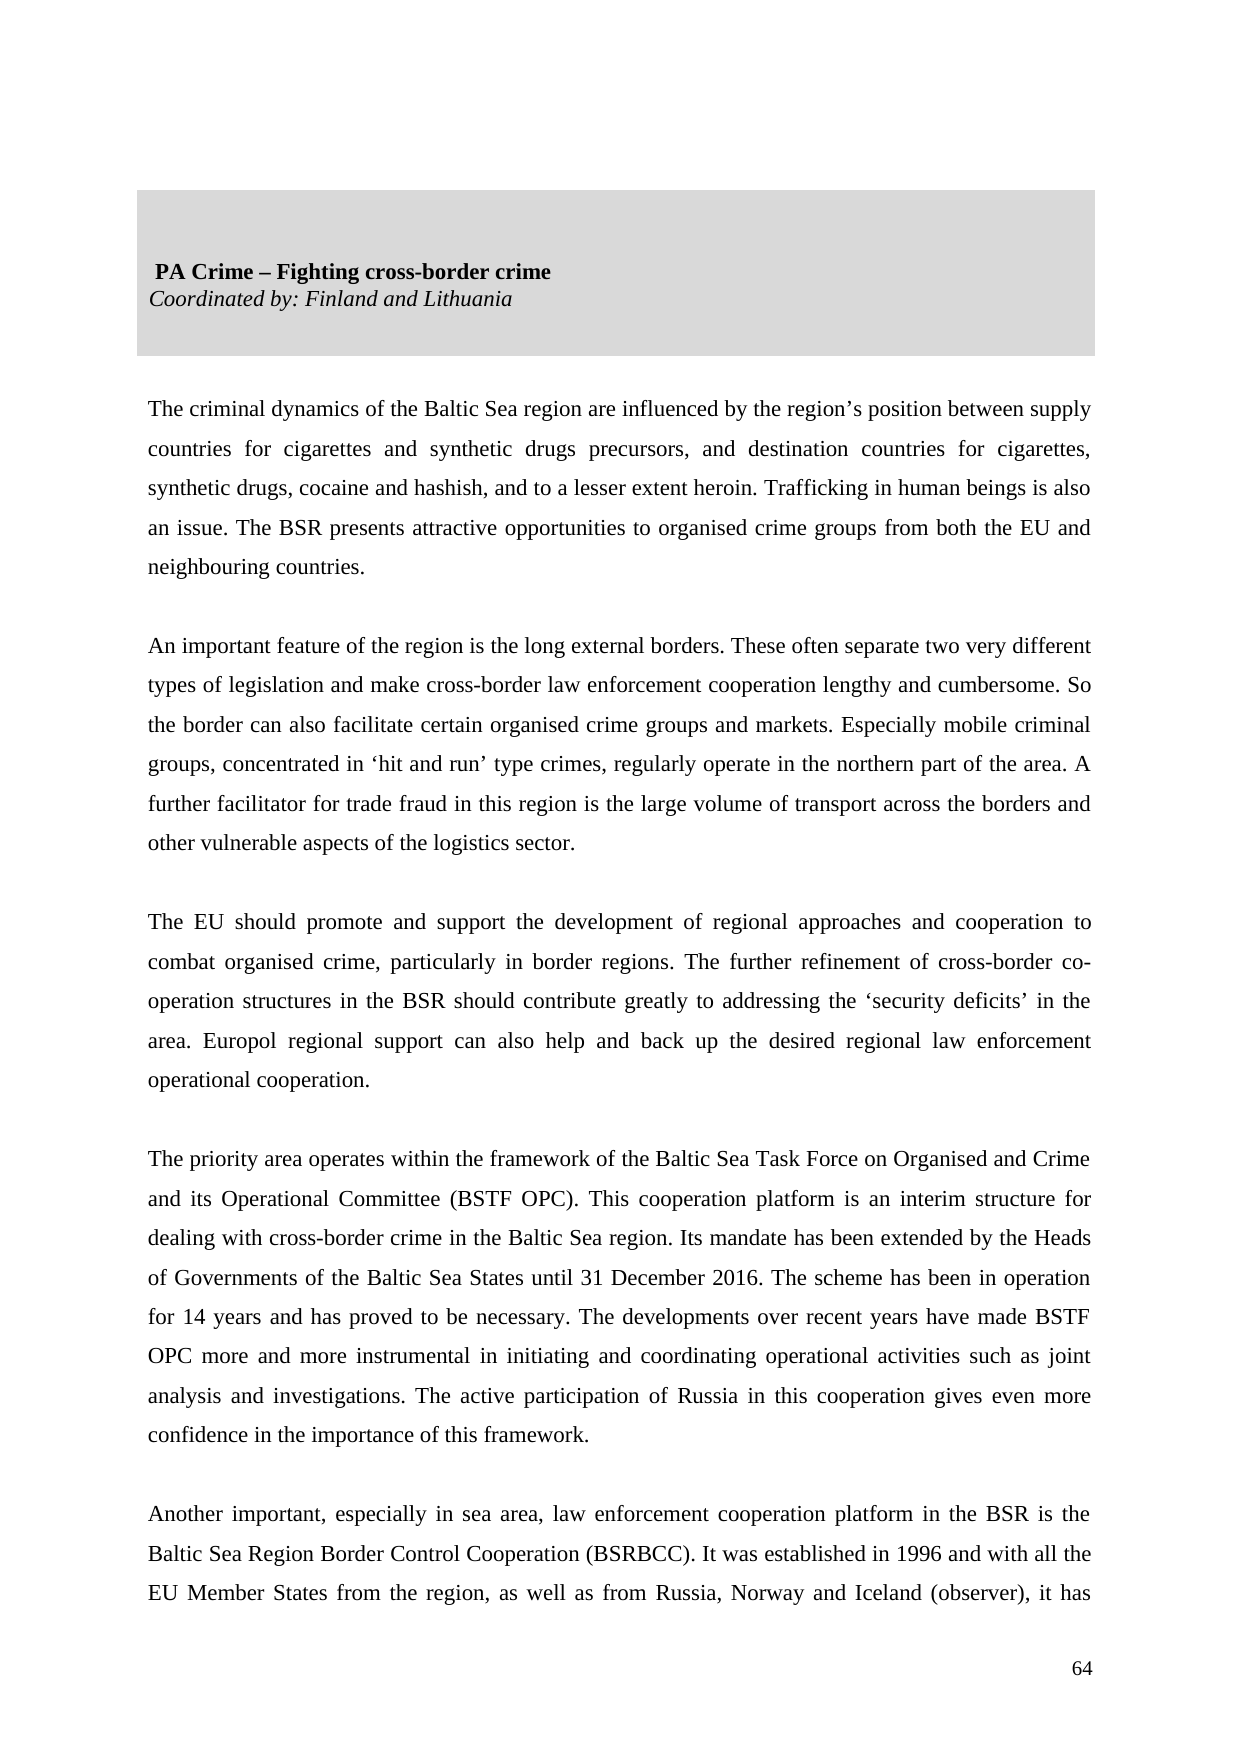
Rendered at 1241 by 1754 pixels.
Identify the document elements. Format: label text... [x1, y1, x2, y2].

text The EU should promote and support the development of regional approaches and cooperation to combat organised crime, particularly in border regions. The further refinement of cross-border co-operation structures in the BSR should contribute greatly to addressing the ‘security deficits’ in the area. Europol regional support can also help and back up the desired regional law enforcement operational cooperation. [148, 908, 1093, 1093]
text An important feature of the region is the long external borders. These often separate two very different types of legislation and make cross-border law enforcement cooperation lengthy and cumbersome. So the border can also facilitate certain organised crime groups and markets. Especially mobile criminal groups, concentrated in ‘hit and run’ type crimes, regularly operate in the northern part of the area. A further facilitator for trade fraud in this region is the large volume of transport across the borders and other vulnerable aspects of the logistics sector. [148, 632, 1093, 856]
table_cell Coordinated by: Finland and Lithuania [137, 285, 1095, 356]
text The priority area operates within the framework of the Baltic Sea Task Force on Organised and Crime and its Operational Committee (BSTF OPC). This cooperation platform is an interim structure for dealing with cross-border crime in the Baltic Sea region. Its mandate has been extended by the Heads of Governments of the Baltic Sea States until 31 December 2016. The scheme has been in operation for 14 years and has proved to be necessary. The developments over recent years have made BSTF OPC more and more instrumental in initiating and coordinating operational activities such as joint analysis and investigations. The active participation of Russia in this cooperation gives even more confidence in the importance of this framework. [148, 1145, 1093, 1448]
table_header PA Crime – Fighting cross-border crime [137, 190, 1095, 285]
text Another important, especially in sea area, law enforcement cooperation platform in the BSR is the Baltic Sea Region Border Control Cooperation (BSRBCC). It was established in 1996 and with all the EU Member States from the region, as well as from Russia, Norway and Iceland (observer), it has [148, 1501, 1093, 1606]
text The criminal dynamics of the Baltic Sea region are influenced by the region’s position between supply countries for cigarettes and synthetic drugs precursors, and destination countries for cigarettes, synthetic drugs, cocaine and hashish, and to a lesser extent heroin. Trafficking in human beings is also an issue. The BSR presents attractive opportunities to organised crime groups from both the EU and neighbouring countries. [148, 395, 1093, 579]
